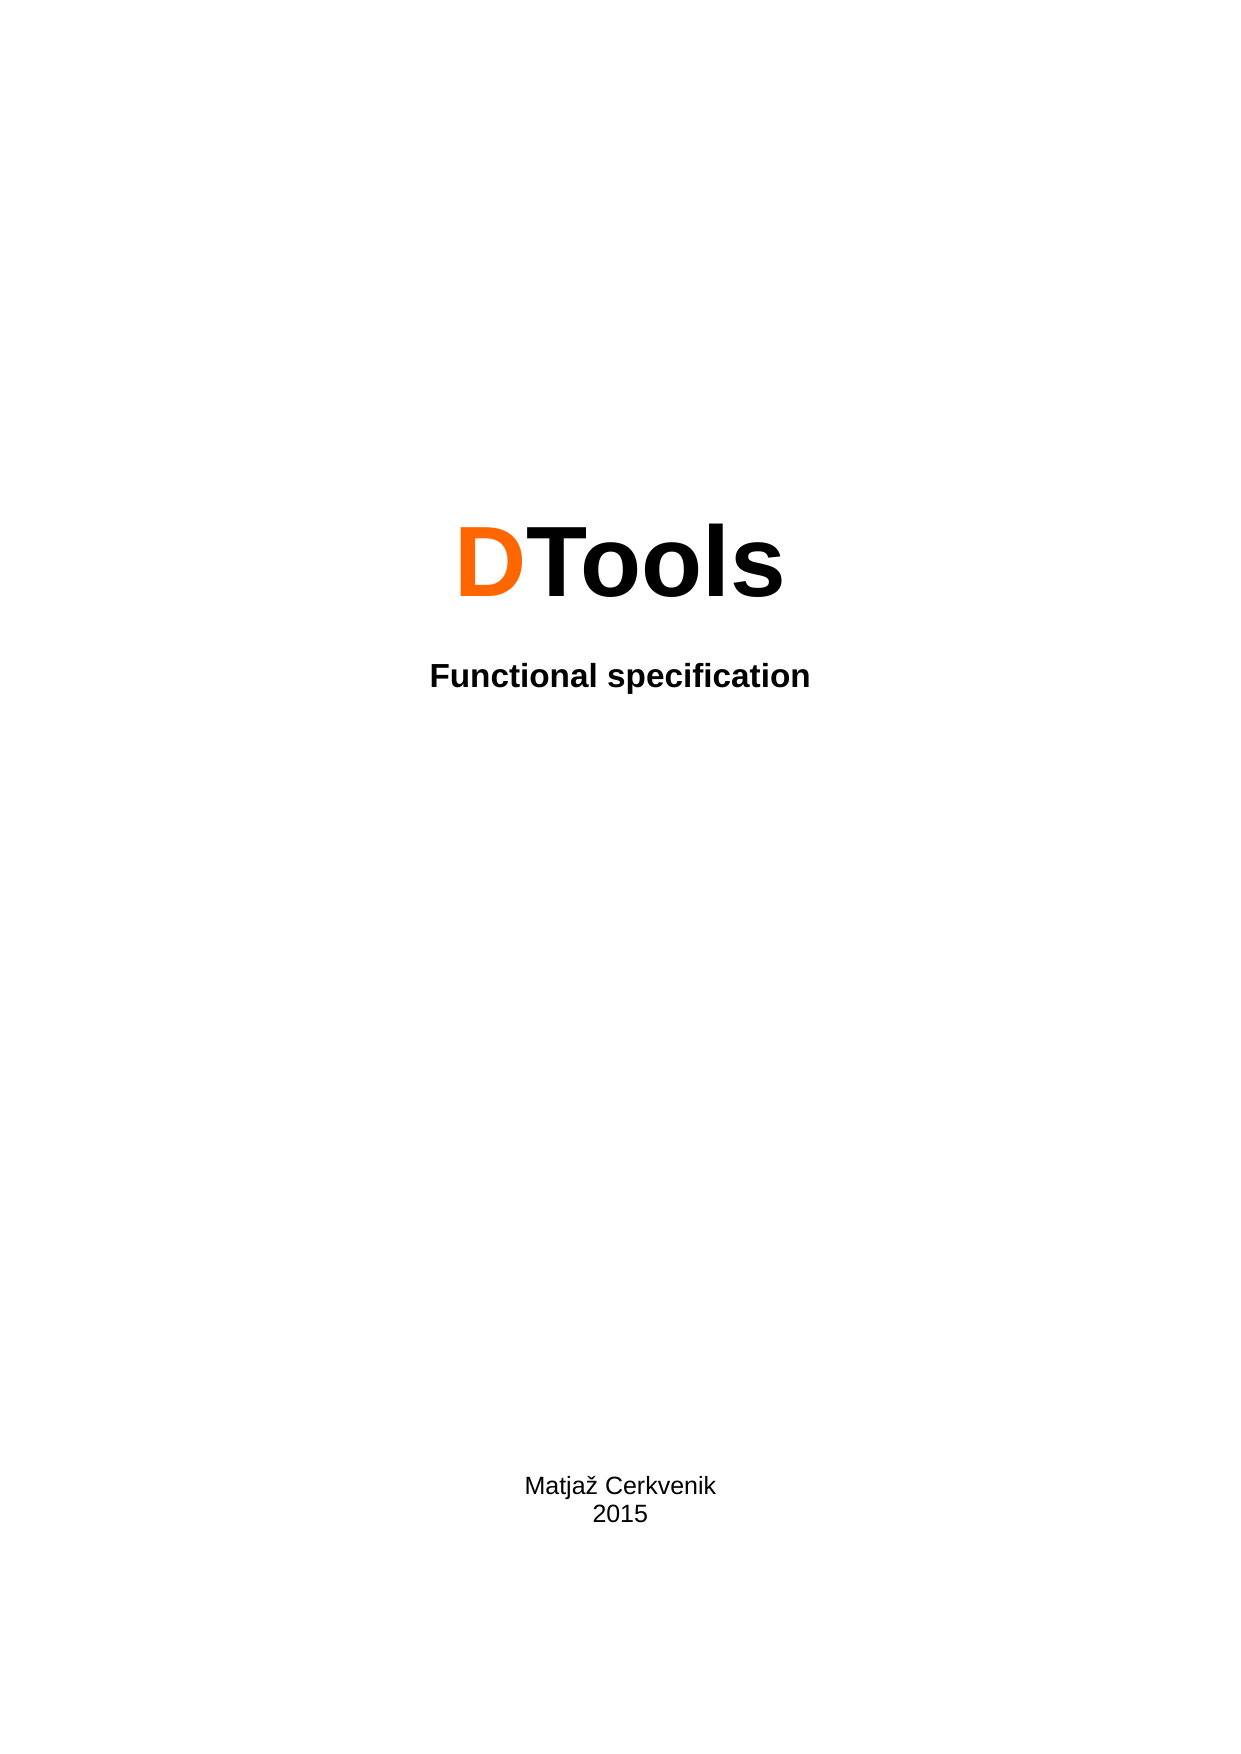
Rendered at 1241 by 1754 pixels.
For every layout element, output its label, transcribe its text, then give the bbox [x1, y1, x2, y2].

text 2015 [118, 1499, 1122, 1528]
text Functional specification [118, 656, 1122, 694]
text DTools [118, 502, 1122, 617]
text Matjaž Cerkvenik [118, 1471, 1122, 1499]
